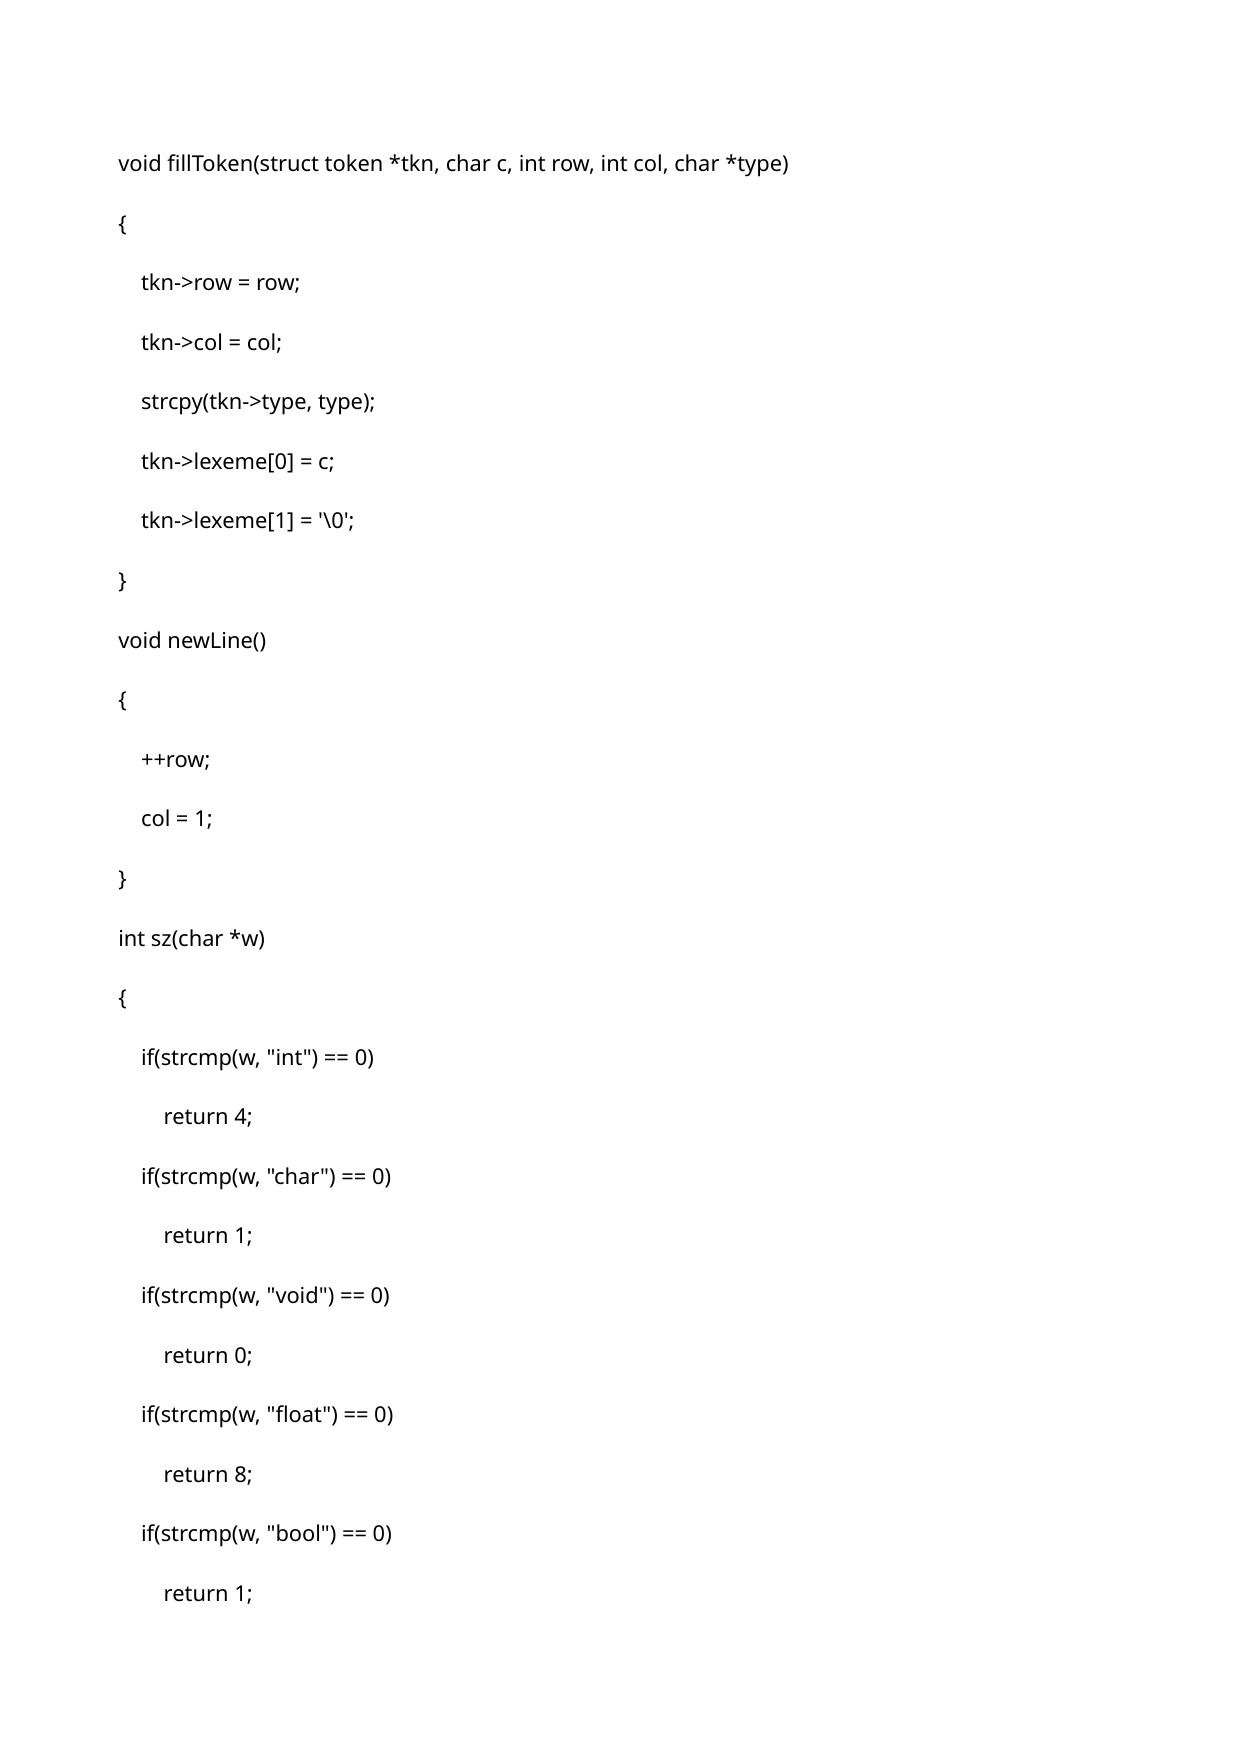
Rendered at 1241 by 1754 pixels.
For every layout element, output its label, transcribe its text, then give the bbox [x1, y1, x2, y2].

text tkn->lexeme[1] = '\0'; [118, 505, 1122, 535]
text { [118, 684, 1122, 714]
text if(strcmp(w, "float") == 0) [118, 1399, 1122, 1429]
text tkn->col = col; [118, 327, 1122, 356]
text if(strcmp(w, "bool") == 0) [118, 1518, 1122, 1548]
text strcpy(tkn->type, type); [118, 386, 1122, 416]
text if(strcmp(w, "void") == 0) [118, 1280, 1122, 1310]
text return 1; [118, 1220, 1122, 1250]
text col = 1; [118, 803, 1122, 833]
text return 4; [118, 1101, 1122, 1131]
text return 0; [118, 1339, 1122, 1369]
text if(strcmp(w, "char") == 0) [118, 1161, 1122, 1191]
text } [118, 565, 1122, 595]
text void fillToken(struct token *tkn, char c, int row, int col, char *type) [118, 148, 1122, 178]
text void newLine() [118, 624, 1122, 654]
text return 8; [118, 1459, 1122, 1488]
text tkn->row = row; [118, 267, 1122, 297]
text ++row; [118, 744, 1122, 773]
text } [118, 863, 1122, 893]
text tkn->lexeme[0] = c; [118, 446, 1122, 476]
text return 1; [118, 1578, 1122, 1608]
text int sz(char *w) [118, 922, 1122, 952]
text if(strcmp(w, "int") == 0) [118, 1042, 1122, 1071]
text { [118, 207, 1122, 237]
text { [118, 982, 1122, 1012]
